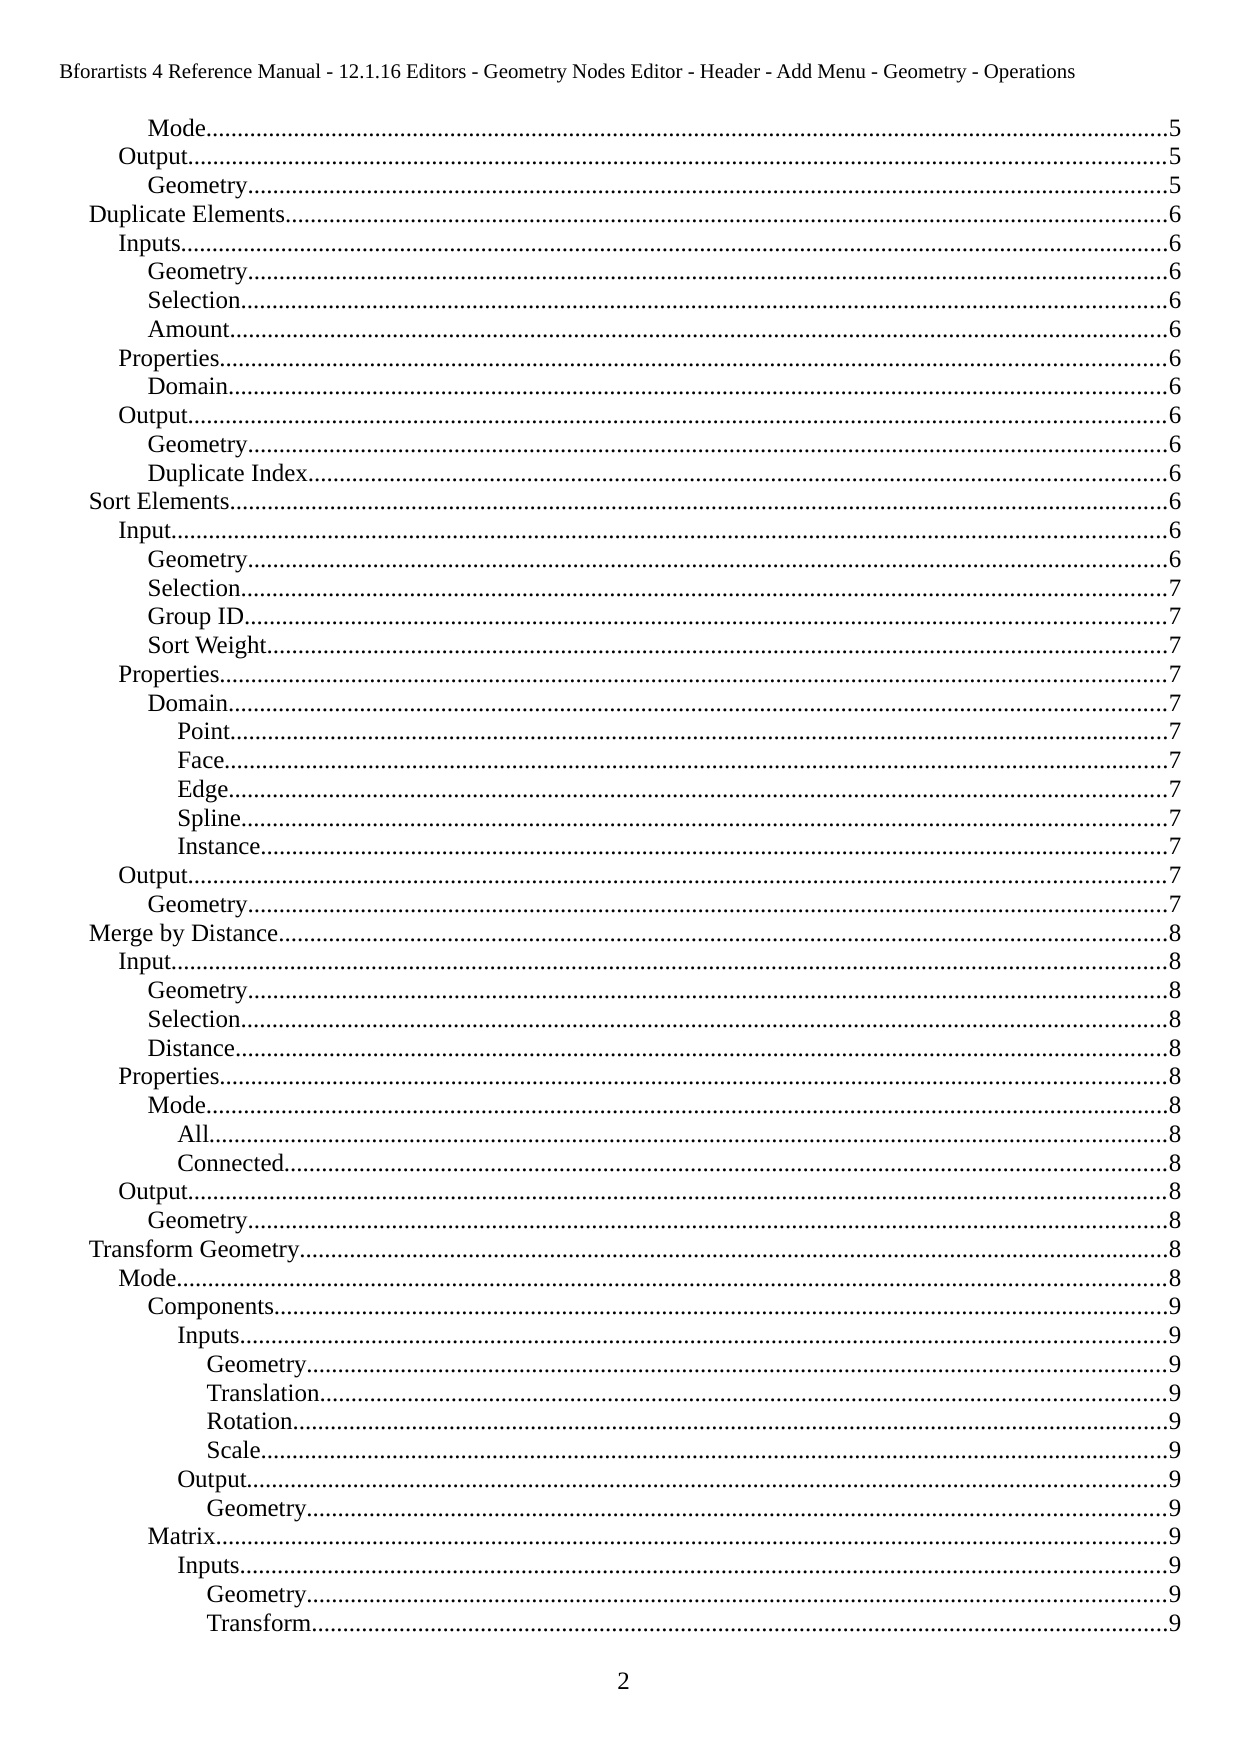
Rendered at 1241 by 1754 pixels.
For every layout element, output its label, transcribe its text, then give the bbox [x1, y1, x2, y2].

text Domain 7 [147, 688, 1181, 716]
text Inputs 9 [177, 1550, 1181, 1579]
text Geometry 6 [147, 256, 1181, 285]
text Connected 8 [177, 1148, 1181, 1176]
text Geometry 9 [206, 1579, 1181, 1608]
text All 8 [177, 1119, 1181, 1148]
text Duplicate Index 6 [147, 458, 1181, 486]
text Transform 9 [206, 1608, 1181, 1636]
text Output 7 [118, 860, 1181, 889]
text Output 9 [177, 1464, 1181, 1493]
text Selection 6 [147, 285, 1181, 314]
text Geometry 8 [147, 1205, 1181, 1234]
text Properties 8 [118, 1061, 1181, 1090]
text Output 6 [118, 400, 1181, 429]
text Transform Geometry 8 [88, 1234, 1181, 1263]
text Input 8 [118, 946, 1181, 975]
text Geometry 8 [147, 975, 1181, 1004]
text Selection 8 [147, 1004, 1181, 1033]
text Geometry 6 [147, 544, 1181, 573]
text Selection 7 [147, 573, 1181, 601]
text Scale 9 [206, 1435, 1181, 1464]
text Geometry 6 [147, 429, 1181, 458]
text Duplicate Elements 6 [88, 199, 1181, 228]
text Output 5 [118, 141, 1181, 170]
text Inputs 9 [177, 1320, 1181, 1349]
text Output 8 [118, 1176, 1181, 1205]
text Matrix 9 [147, 1521, 1181, 1550]
text Mode 8 [118, 1263, 1181, 1291]
text Amount 6 [147, 314, 1181, 343]
text Geometry 5 [147, 170, 1181, 199]
text Mode 8 [147, 1090, 1181, 1119]
text Merge by Distance 8 [88, 918, 1181, 946]
text Geometry 9 [206, 1493, 1181, 1521]
text Geometry 9 [206, 1349, 1181, 1378]
text Sort Elements 6 [88, 486, 1181, 515]
text Sort Weight 7 [147, 630, 1181, 659]
text Face 7 [177, 745, 1181, 774]
text Domain 6 [147, 371, 1181, 400]
text Edge 7 [177, 774, 1181, 803]
text Geometry 7 [147, 889, 1181, 918]
text Properties 6 [118, 343, 1181, 371]
text Mode 5 [147, 113, 1181, 141]
text Spline 7 [177, 803, 1181, 831]
text Properties 7 [118, 659, 1181, 688]
text Inputs 6 [118, 228, 1181, 256]
text Translation 9 [206, 1378, 1181, 1406]
text Point 7 [177, 716, 1181, 745]
text Rotation 9 [206, 1406, 1181, 1435]
text Distance 8 [147, 1033, 1181, 1061]
text Components 9 [147, 1291, 1181, 1320]
text Instance 7 [177, 831, 1181, 860]
text Input 6 [118, 515, 1181, 544]
text Group ID 7 [147, 601, 1181, 630]
